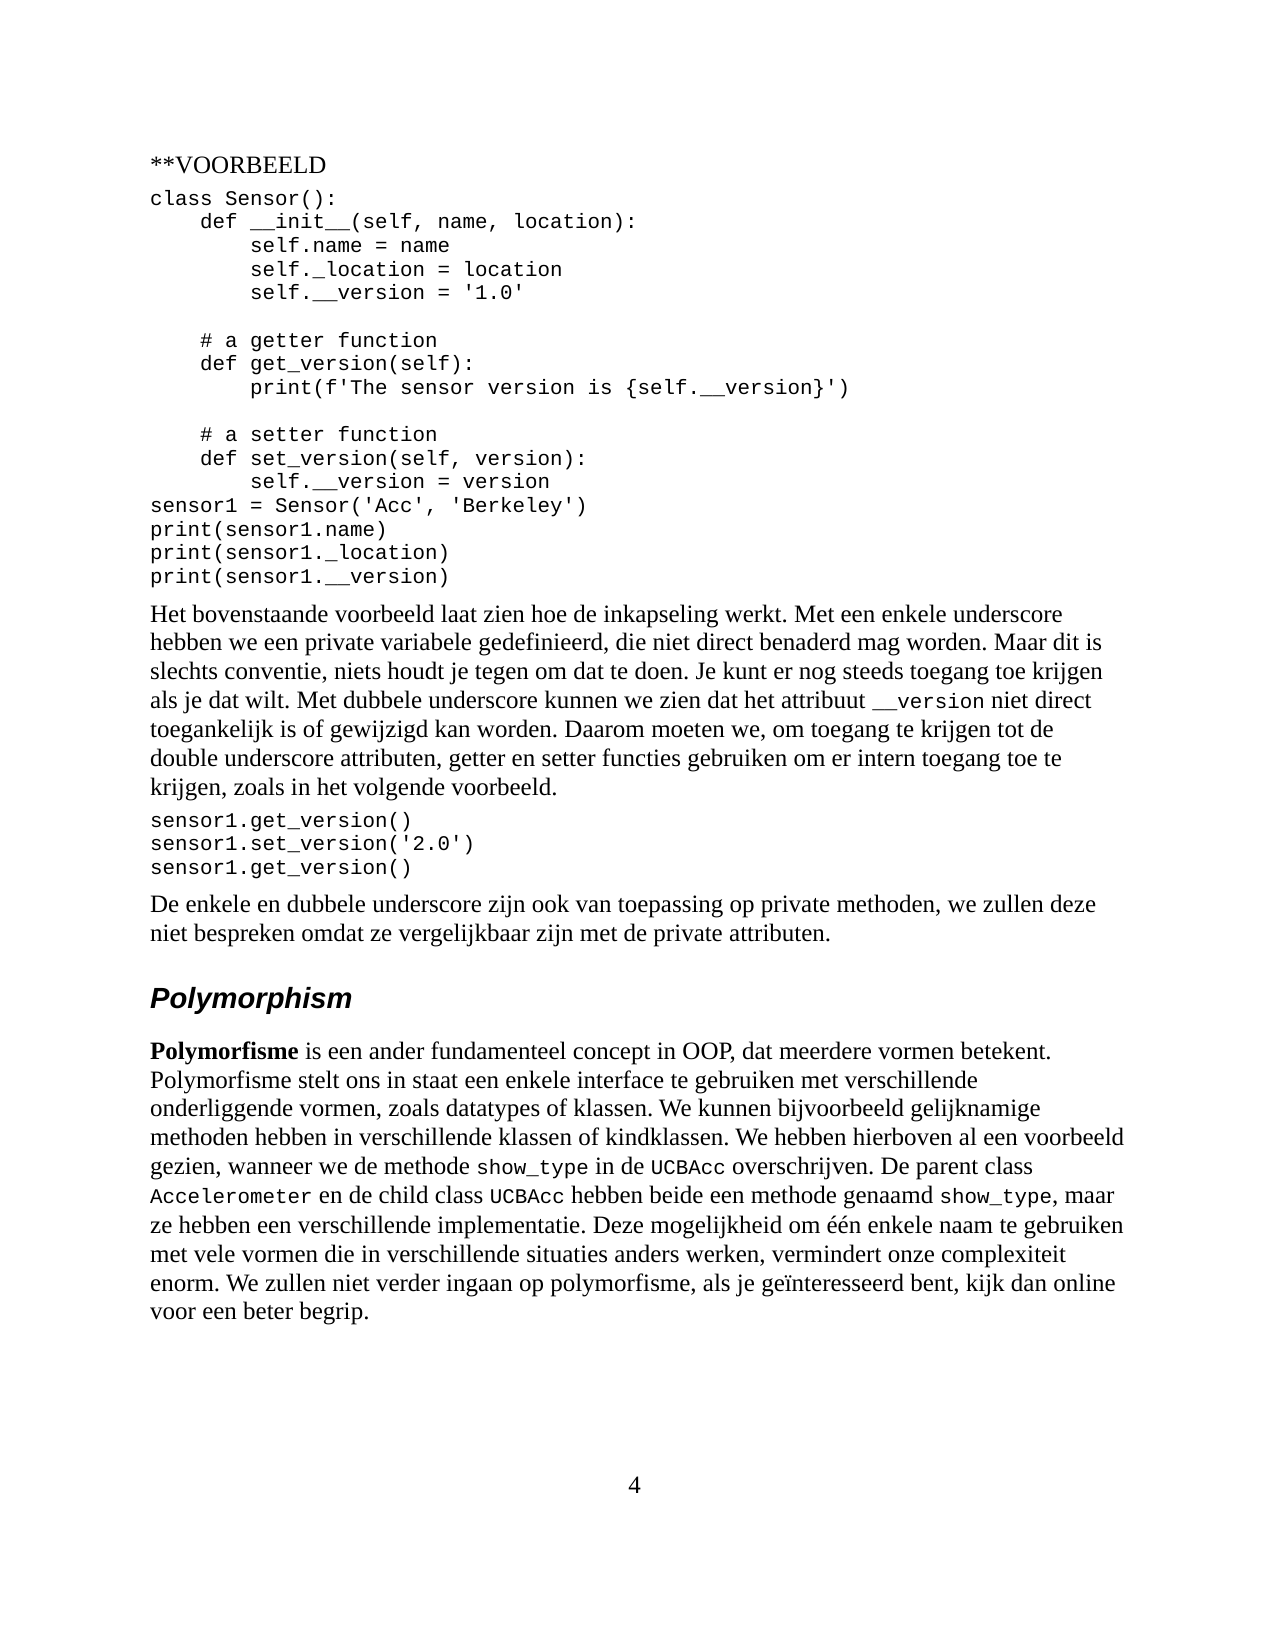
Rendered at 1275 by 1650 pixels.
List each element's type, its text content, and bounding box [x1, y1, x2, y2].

text sensor1.get_version() [150, 857, 1125, 881]
text def set_version(self, version): [150, 448, 1125, 471]
text print(f'The sensor version is {self.__version}') [150, 377, 1125, 401]
text Polymorfisme is een ander fundamenteel concept in OOP, dat meerdere vormen betekent. Polymorfisme stelt ons in staat een enkele interface te gebruiken met verschillende onderliggende vormen, zoals datatypes of klassen. We kunnen bijvoorbeeld gelijknamige methoden hebben in verschillende klassen of kindklassen. We hebben hierboven al een voorbeeld gezien, wanneer we de methode show_type in de UCBAcc overschrijven. De parent class Accelerometer en de child class UCBAcc hebben beide een methode genaamd show_type, maar ze hebben een verschillende implementatie. Deze mogelijkheid om één enkele naam te gebruiken met vele vormen die in verschillende situaties anders werken, vermindert onze complexiteit enorm. We zullen niet verder ingaan op polymorfisme, als je geïnteresseerd bent, kijk dan online voor een beter begrip. [150, 1036, 1125, 1325]
text self._location = location [150, 259, 1125, 282]
text print(sensor1.__version) [150, 566, 1125, 590]
text class Sensor(): [150, 188, 1125, 211]
text print(sensor1.name) [150, 519, 1125, 542]
text self.__version = version [150, 471, 1125, 495]
text Het bovenstaande voorbeeld laat zien hoe de inkapseling werkt. Met een enkele underscore hebben we een private variabele gedefinieerd, die niet direct benaderd mag worden. Maar dit is slechts conventie, niets houdt je tegen om dat te doen. Je kunt er nog steeds toegang toe krijgen als je dat wilt. Met dubbele underscore kunnen we zien dat het attribuut __version niet direct toegankelijk is of gewijzigd kan worden. Daarom moeten we, om toegang te krijgen tot de double underscore attributen, getter en setter functies gebruiken om er intern toegang toe te krijgen, zoals in het volgende voorbeeld. [150, 599, 1125, 801]
subtitle Polymorphism [150, 981, 1125, 1014]
text sensor1.set_version('2.0') [150, 833, 1125, 857]
text self.__version = '1.0' [150, 282, 1125, 306]
text sensor1 = Sensor('Acc', 'Berkeley') [150, 495, 1125, 519]
text # a setter function [150, 424, 1125, 448]
text self.name = name [150, 235, 1125, 259]
text **VOORBEELD [150, 150, 1125, 179]
text sensor1.get_version() [150, 810, 1125, 833]
text # a getter function [150, 329, 1125, 353]
text De enkele en dubbele underscore zijn ook van toepassing op private methoden, we zullen deze niet bespreken omdat ze vergelijkbaar zijn met de private attributen. [150, 889, 1125, 947]
text def __init__(self, name, location): [150, 211, 1125, 235]
text def get_version(self): [150, 353, 1125, 377]
text print(sensor1._location) [150, 542, 1125, 566]
